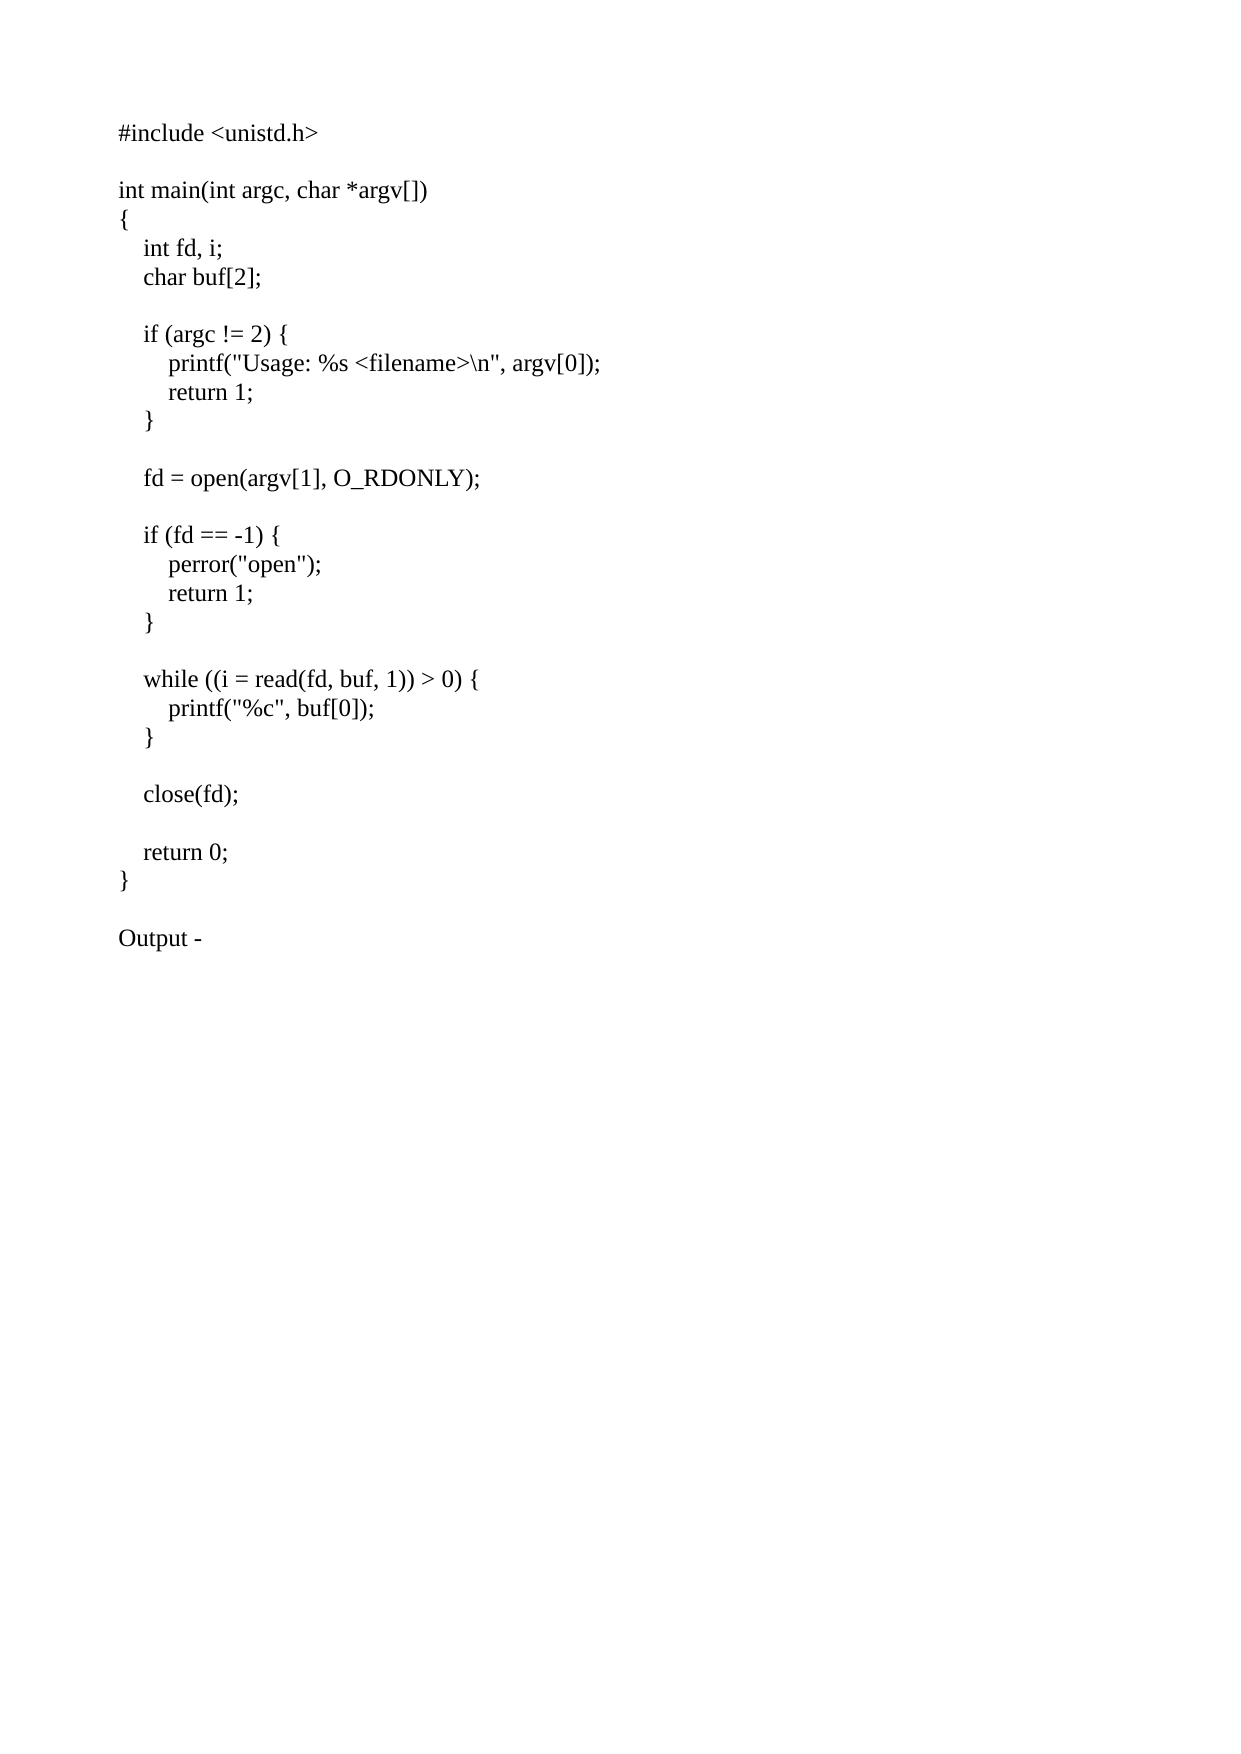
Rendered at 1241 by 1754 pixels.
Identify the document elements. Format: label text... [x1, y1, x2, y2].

text printf("%c", buf[0]); [118, 693, 1122, 722]
text if (argc != 2) { [118, 319, 1122, 348]
text int main(int argc, char *argv[]) [118, 176, 1122, 204]
text #include <unistd.h> [118, 118, 1122, 147]
text perror("open"); [118, 549, 1122, 578]
text } [118, 866, 1122, 894]
text return 1; [118, 377, 1122, 406]
text Output - [118, 923, 1122, 952]
text if (fd == -1) { [118, 521, 1122, 549]
text } [118, 406, 1122, 434]
text while ((i = read(fd, buf, 1)) > 0) { [118, 664, 1122, 693]
text { [118, 204, 1122, 233]
text close(fd); [118, 779, 1122, 808]
text int fd, i; [118, 233, 1122, 262]
text return 1; [118, 578, 1122, 607]
text printf("Usage: %s <filename>\n", argv[0]); [118, 348, 1122, 377]
text } [118, 607, 1122, 636]
text } [118, 722, 1122, 751]
text fd = open(argv[1], O_RDONLY); [118, 463, 1122, 492]
text return 0; [118, 837, 1122, 866]
text char buf[2]; [118, 262, 1122, 291]
